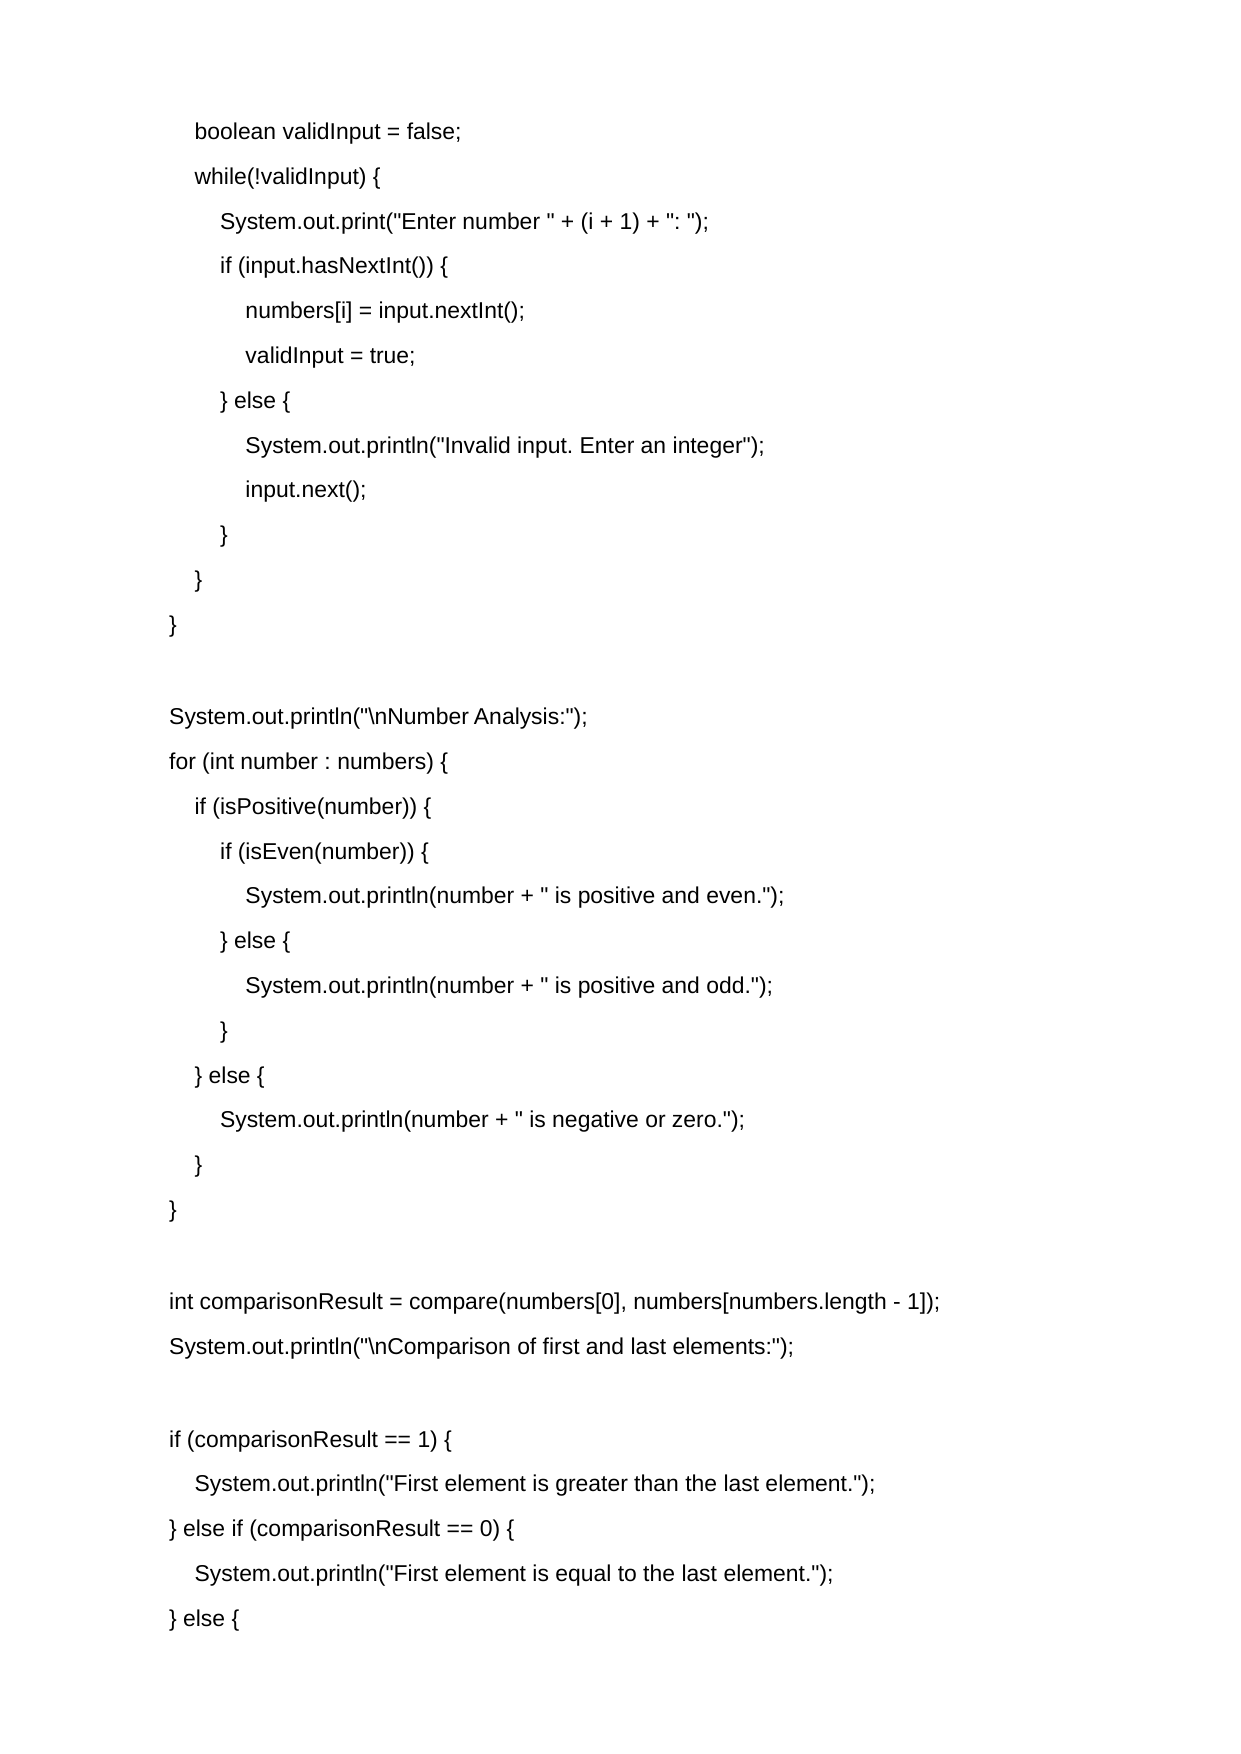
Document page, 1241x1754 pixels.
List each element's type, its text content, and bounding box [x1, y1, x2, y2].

text } else if (comparisonResult == 0) { [118, 1515, 1122, 1541]
text } else { [118, 387, 1122, 413]
text } [118, 521, 1122, 548]
text System.out.println(number + " is positive and odd."); [118, 972, 1122, 998]
text } [118, 566, 1122, 592]
text System.out.println("Invalid input. Enter an integer"); [118, 432, 1122, 458]
text System.out.print("Enter number " + (i + 1) + ": "); [118, 208, 1122, 234]
text } [118, 1017, 1122, 1043]
text for (int number : numbers) { [118, 748, 1122, 774]
text } [118, 611, 1122, 637]
text } [118, 1196, 1122, 1222]
text numbers[i] = input.nextInt(); [118, 297, 1122, 324]
text } else { [118, 927, 1122, 953]
text System.out.println("First element is greater than the last element."); [118, 1470, 1122, 1497]
text System.out.println("\nNumber Analysis:"); [118, 703, 1122, 729]
text if (comparisonResult == 1) { [118, 1426, 1122, 1452]
text while(!validInput) { [118, 163, 1122, 189]
text } else { [118, 1605, 1122, 1631]
text boolean validInput = false; [118, 118, 1122, 144]
text input.next(); [118, 476, 1122, 503]
text } [118, 1151, 1122, 1177]
text System.out.println("First element is equal to the last element."); [118, 1560, 1122, 1586]
text validInput = true; [118, 342, 1122, 368]
text int comparisonResult = compare(numbers[0], numbers[numbers.length - 1]); [118, 1288, 1122, 1315]
text if (isEven(number)) { [118, 838, 1122, 864]
text if (isPositive(number)) { [118, 793, 1122, 819]
text System.out.println("\nComparison of first and last elements:"); [118, 1333, 1122, 1359]
text System.out.println(number + " is negative or zero."); [118, 1106, 1122, 1133]
text if (input.hasNextInt()) { [118, 252, 1122, 279]
text } else { [118, 1062, 1122, 1088]
text System.out.println(number + " is positive and even."); [118, 882, 1122, 909]
